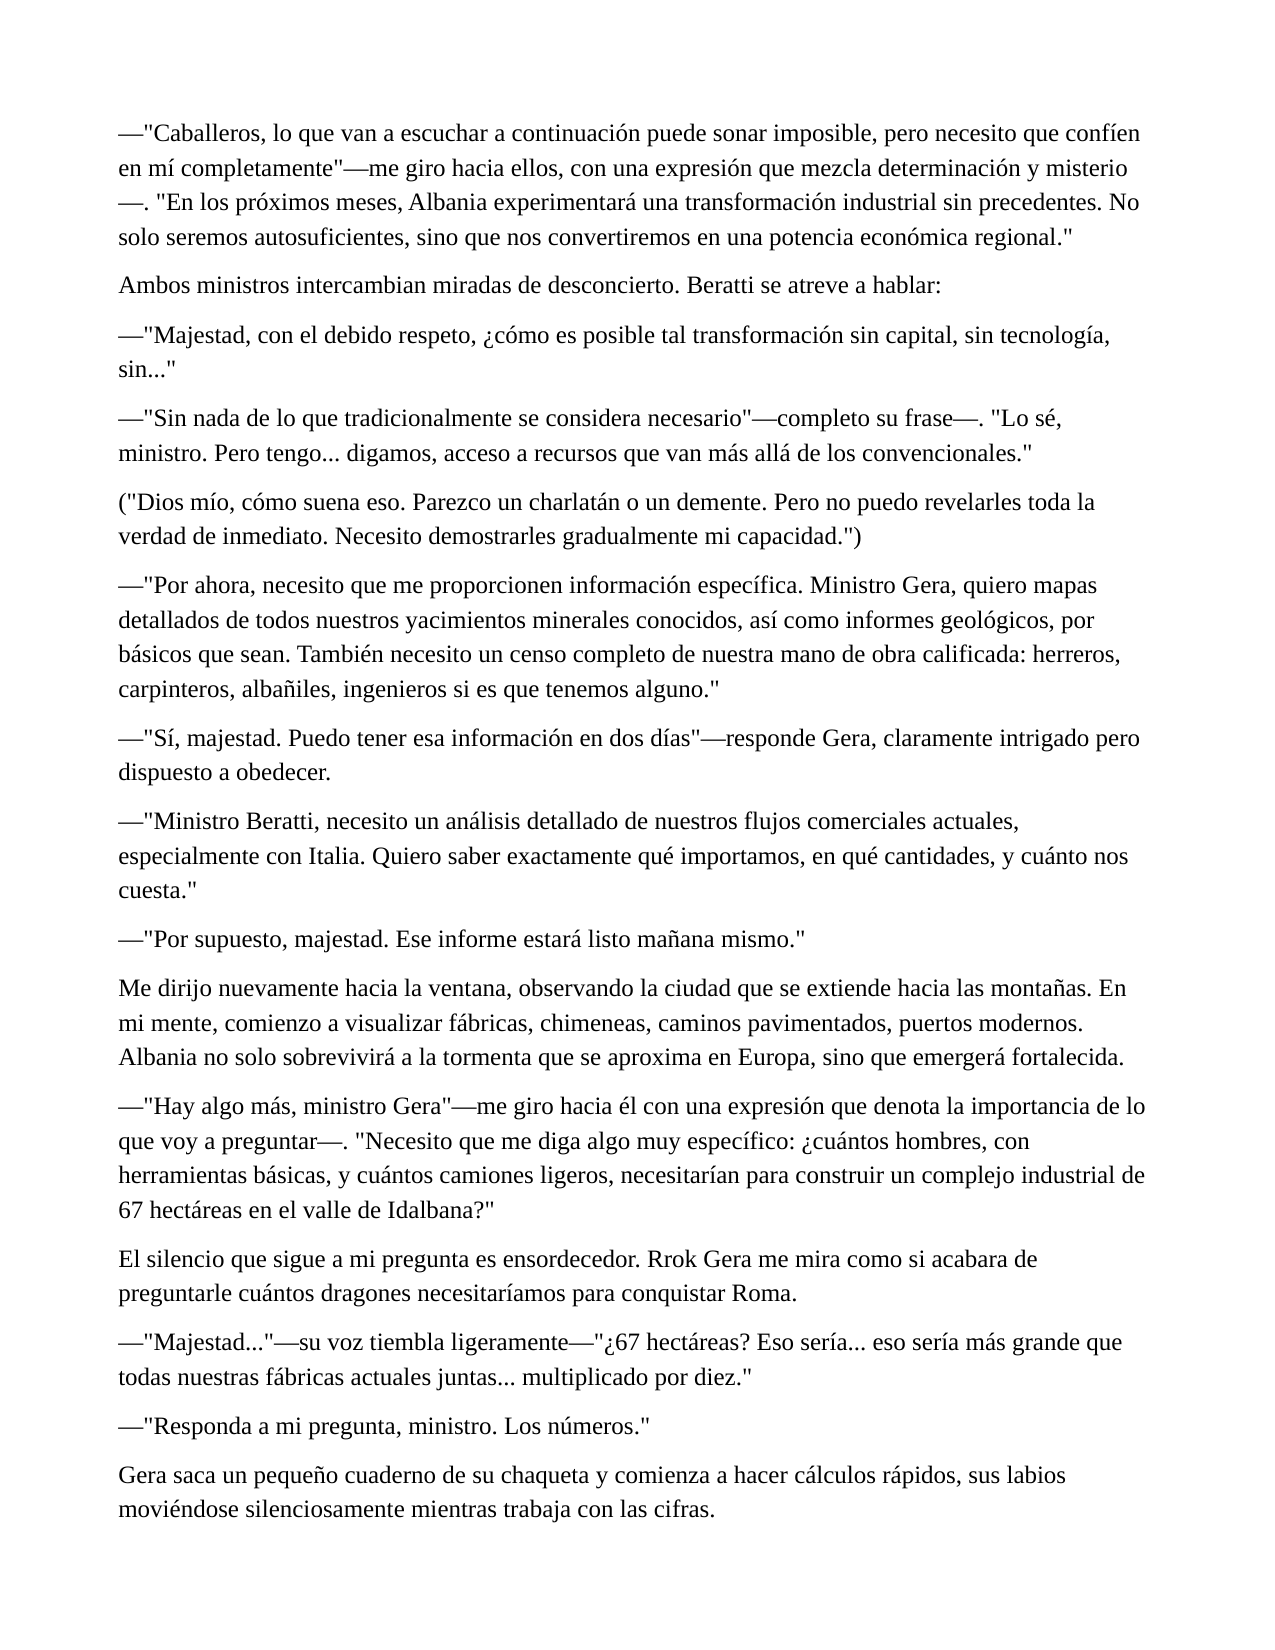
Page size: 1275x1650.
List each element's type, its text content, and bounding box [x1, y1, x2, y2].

text Gera saca un pequeño cuaderno de su chaqueta y comienza a hacer cálculos rápidos, sus labios moviéndose silenciosamente mientras trabaja con las cifras. [118, 1460, 1157, 1523]
text —"Ministro Beratti, necesito un análisis detallado de nuestros flujos comerciales actuales, especialmente con Italia. Quiero saber exactamente qué importamos, en qué cantidades, y cuánto nos cuesta." [118, 806, 1157, 904]
text —"Hay algo más, ministro Gera"—me giro hacia él con una expresión que denota la importancia de lo que voy a preguntar—. "Necesito que me diga algo muy específico: ¿cuántos hombres, con herramientas básicas, y cuántos camiones ligeros, necesitarían para construir un complejo industrial de 67 hectáreas en el valle de Idalbana?" [118, 1091, 1157, 1224]
text Ambos ministros intercambian miradas de desconcierto. Beratti se atreve a hablar: [118, 271, 1157, 299]
text Me dirijo nuevamente hacia la ventana, observando la ciudad que se extiende hacia las montañas. En mi mente, comienzo a visualizar fábricas, chimeneas, caminos pavimentados, puertos modernos. Albania no solo sobrevivirá a la tormenta que se aproxima en Europa, sino que emergerá fortalecida. [118, 973, 1157, 1071]
text —"Por ahora, necesito que me proporcionen información específica. Ministro Gera, quiero mapas detallados de todos nuestros yacimientos minerales conocidos, así como informes geológicos, por básicos que sean. También necesito un censo completo de nuestra mano de obra calificada: herreros, carpinteros, albañiles, ingenieros si es que tenemos alguno." [118, 570, 1157, 702]
text ("Dios mío, cómo suena eso. Parezco un charlatán o un demente. Pero no puedo revelarles toda la verdad de inmediato. Necesito demostrarles gradualmente mi capacidad.") [118, 487, 1157, 550]
text —"Majestad..."—su voz tiembla ligeramente—"¿67 hectáreas? Eso sería... eso sería más grande que todas nuestras fábricas actuales juntas... multiplicado por diez." [118, 1327, 1157, 1391]
text —"Sí, majestad. Puedo tener esa información en dos días"—responde Gera, claramente intrigado pero dispuesto a obedecer. [118, 723, 1157, 786]
text —"Caballeros, lo que van a escuchar a continuación puede sonar imposible, pero necesito que confíen en mí completamente"—me giro hacia ellos, con una expresión que mezcla determinación y misterio—. "En los próximos meses, Albania experimentará una transformación industrial sin precedentes. No solo seremos autosuficientes, sino que nos convertiremos en una potencia económica regional." [118, 118, 1157, 250]
text El silencio que sigue a mi pregunta es ensordecedor. Rrok Gera me mira como si acabara de preguntarle cuántos dragones necesitaríamos para conquistar Roma. [118, 1244, 1157, 1307]
text —"Majestad, con el debido respeto, ¿cómo es posible tal transformación sin capital, sin tecnología, sin..." [118, 320, 1157, 383]
text —"Responda a mi pregunta, ministro. Los números." [118, 1411, 1157, 1440]
text —"Sin nada de lo que tradicionalmente se considera necesario"—completo su frase—. "Lo sé, ministro. Pero tengo... digamos, acceso a recursos que van más allá de los convencionales." [118, 403, 1157, 466]
text —"Por supuesto, majestad. Ese informe estará listo mañana mismo." [118, 924, 1157, 953]
